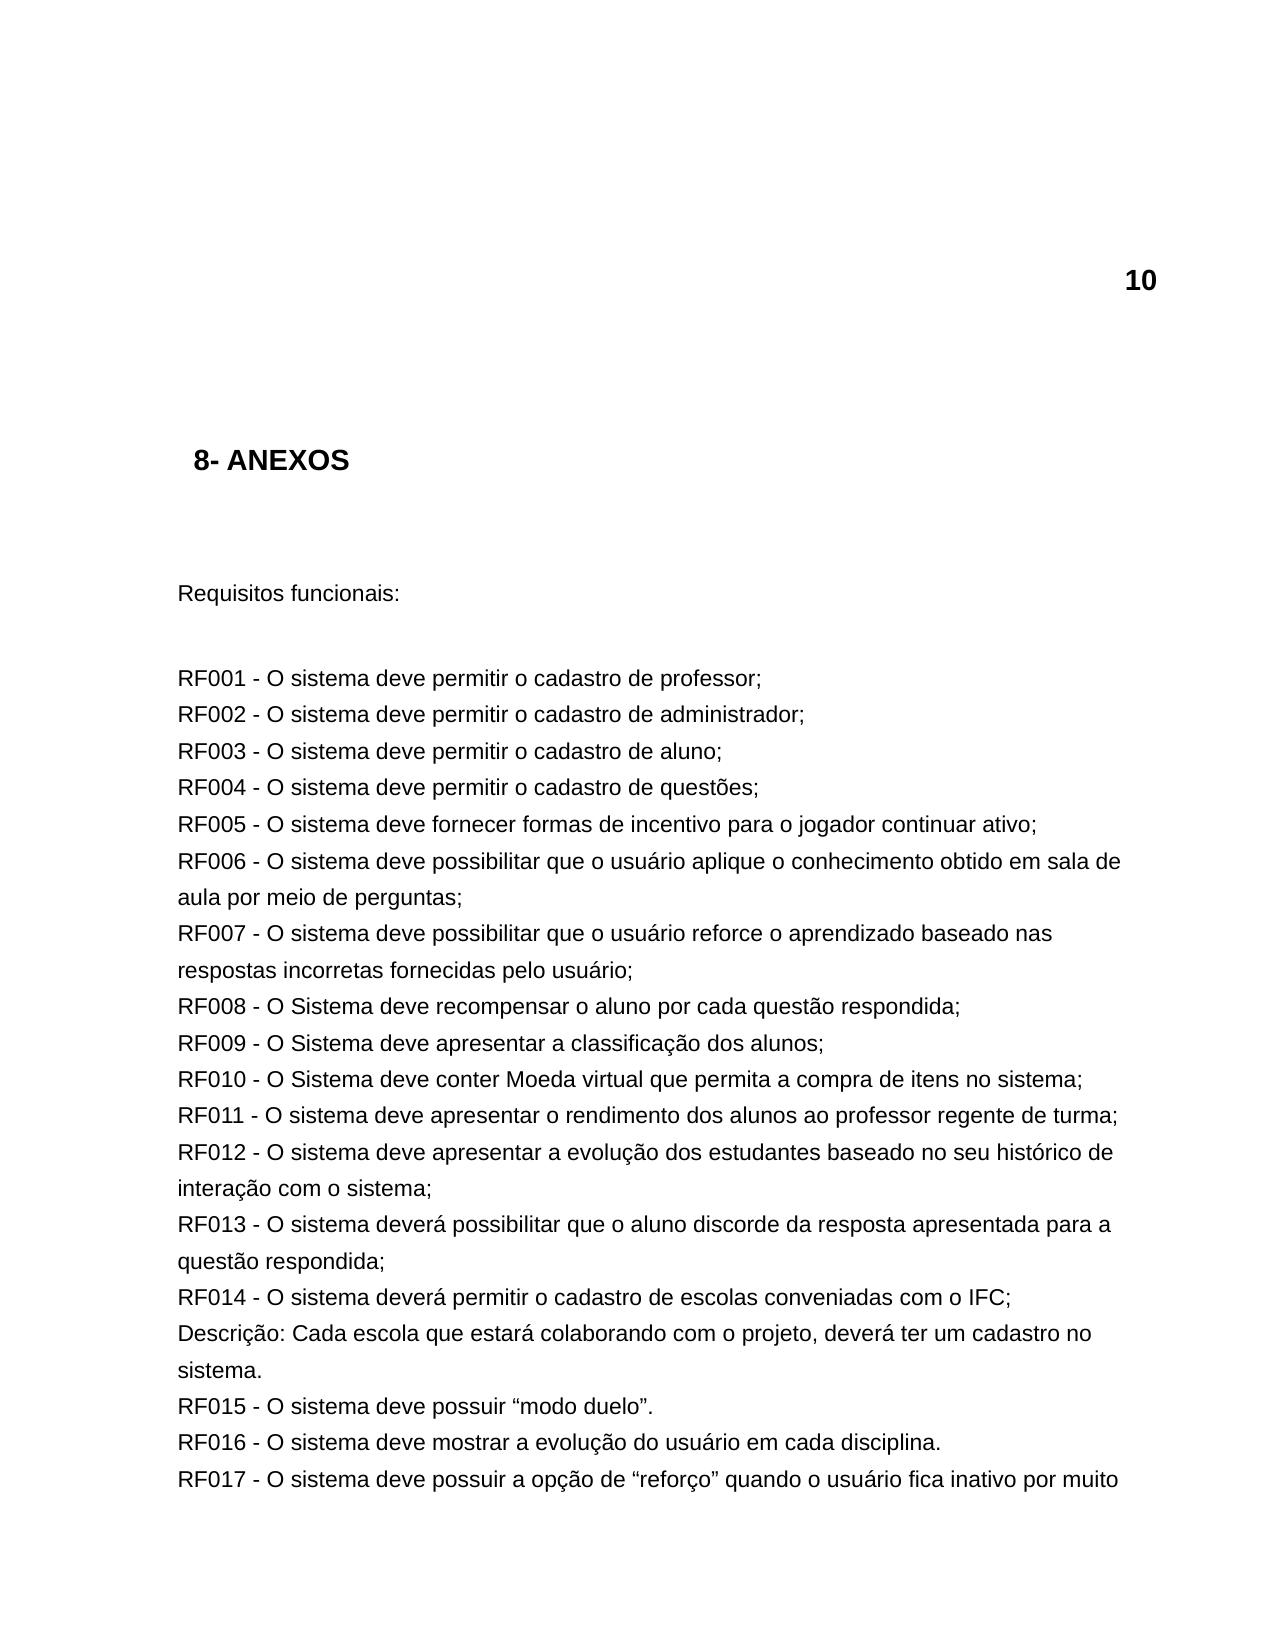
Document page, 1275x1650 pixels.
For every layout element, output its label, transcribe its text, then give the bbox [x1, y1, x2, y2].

text RF008 - O Sistema deve recompensar o aluno por cada questão respondida; [177, 993, 1157, 1019]
text RF002 - O sistema deve permitir o cadastro de administrador; [177, 701, 1157, 728]
text Descrição: Cada escola que estará colaborando com o projeto, deverá ter um cadastro no sistema. [177, 1320, 1157, 1383]
text RF006 - O sistema deve possibilitar que o usuário aplique o conhecimento obtido em sala de aula por meio de perguntas; [177, 848, 1157, 910]
text RF003 - O sistema deve permitir o cadastro de aluno; [177, 738, 1157, 764]
text RF011 - O sistema deve apresentar o rendimento dos alunos ao professor regente de turma; [177, 1102, 1157, 1128]
text 8- ANEXOS [177, 443, 1157, 477]
text RF017 - O sistema deve possuir a opção de “reforço” quando o usuário fica inativo por muito [177, 1466, 1157, 1492]
text RF015 - O sistema deve possuir “modo duelo”. [177, 1393, 1157, 1419]
text RF004 - O sistema deve permitir o cadastro de questões; [177, 774, 1157, 801]
text RF012 - O sistema deve apresentar a evolução dos estudantes baseado no seu histórico de interação com o sistema; [177, 1138, 1157, 1201]
text Requisitos funcionais: [177, 580, 1157, 606]
text RF014 - O sistema deverá permitir o cadastro de escolas conveniadas com o IFC; [177, 1284, 1157, 1310]
text RF010 - O Sistema deve conter Moeda virtual que permita a compra de itens no sistema; [177, 1066, 1157, 1092]
text RF013 - O sistema deverá possibilitar que o aluno discorde da resposta apresentada para a questão respondida; [177, 1211, 1157, 1274]
text RF001 - O sistema deve permitir o cadastro de professor; [177, 665, 1157, 691]
text RF016 - O sistema deve mostrar a evolução do usuário em cada disciplina. [177, 1429, 1157, 1456]
text RF005 - O sistema deve fornecer formas de incentivo para o jogador continuar ativo; [177, 811, 1157, 837]
text RF009 - O Sistema deve apresentar a classificação dos alunos; [177, 1029, 1157, 1056]
text RF007 - O sistema deve possibilitar que o usuário reforce o aprendizado baseado nas respostas incorretas fornecidas pelo usuário; [177, 920, 1157, 983]
text 10 [177, 263, 1157, 297]
